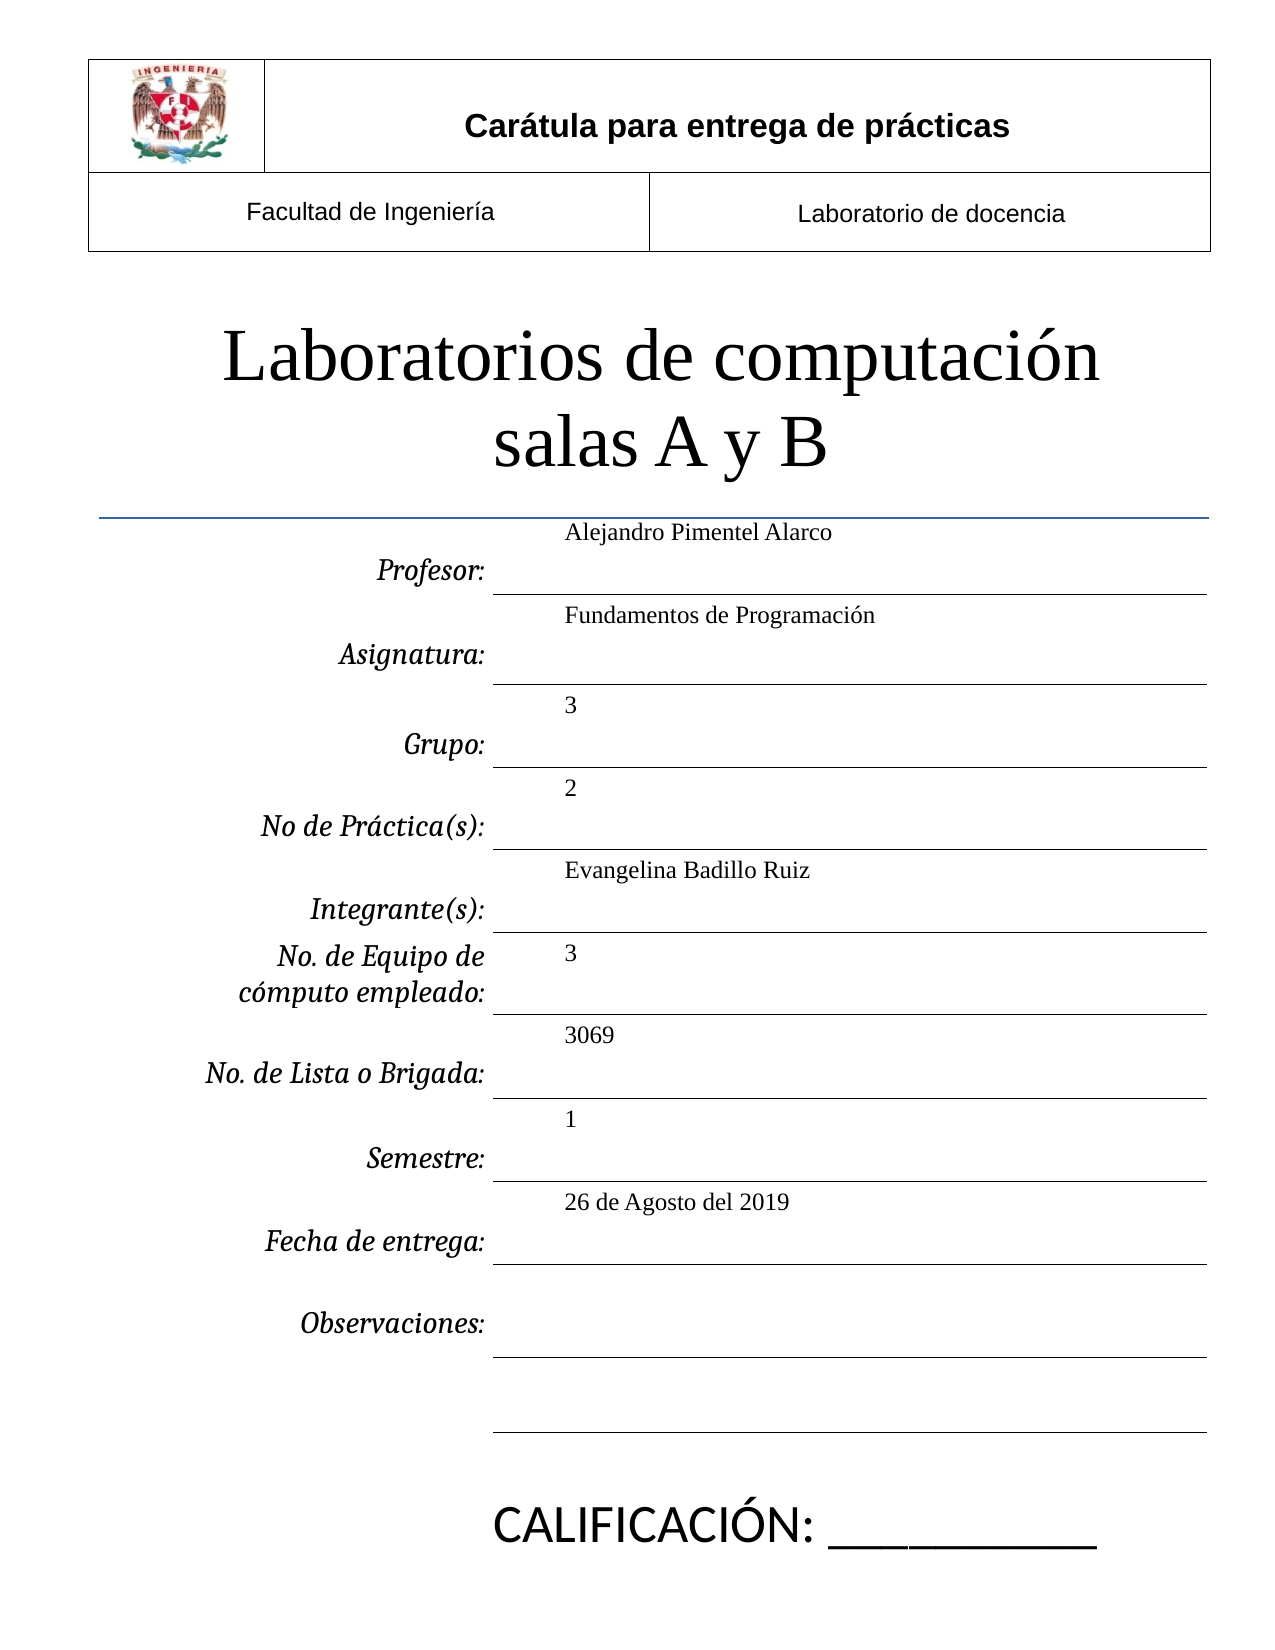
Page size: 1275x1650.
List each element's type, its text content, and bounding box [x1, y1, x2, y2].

table_cell Fundamentos de Programación [493, 595, 1207, 684]
text salas A y B [118, 396, 1205, 482]
table_cell 3 [493, 685, 1207, 766]
table_cell Asignatura: [118, 594, 493, 684]
table_cell Fecha de entrega: [118, 1181, 493, 1263]
table_cell Grupo: [118, 684, 493, 766]
text CALIFICACIÓN: __________ [118, 1489, 1205, 1556]
table_header Carátula para entrega de prácticas [265, 60, 1210, 172]
table_cell 3 [493, 933, 1207, 1013]
table_cell 26 de Agosto del 2019 [493, 1182, 1207, 1263]
table_cell Observaciones: [118, 1264, 493, 1357]
table_cell Facultad de Ingeniería [89, 173, 649, 251]
table_header [493, 511, 1207, 517]
table_cell Semestre: [118, 1098, 493, 1181]
table_header [118, 511, 493, 517]
table_cell Laboratorio de docencia [650, 173, 1210, 251]
table_cell Integrante(s): [118, 849, 493, 932]
table_cell 1 [493, 1099, 1207, 1181]
table_cell No de Práctica(s): [118, 766, 493, 849]
table_header Profesor: [118, 519, 493, 594]
table_cell 2 [493, 768, 1207, 849]
table_cell No. de Equipo de cómputo empleado: [118, 932, 493, 1013]
table_cell Evangelina Badillo Ruiz [493, 850, 1207, 932]
table_cell [493, 1358, 1207, 1432]
table_cell [493, 1265, 1207, 1357]
table_header [89, 60, 264, 172]
table_cell 3069 [493, 1015, 1207, 1098]
table_cell [118, 1357, 493, 1432]
table_header Alejandro Pimentel Alarco [493, 519, 1207, 594]
table_cell No. de Lista o Brigada: [118, 1014, 493, 1098]
text Laboratorios de computación [118, 310, 1205, 396]
